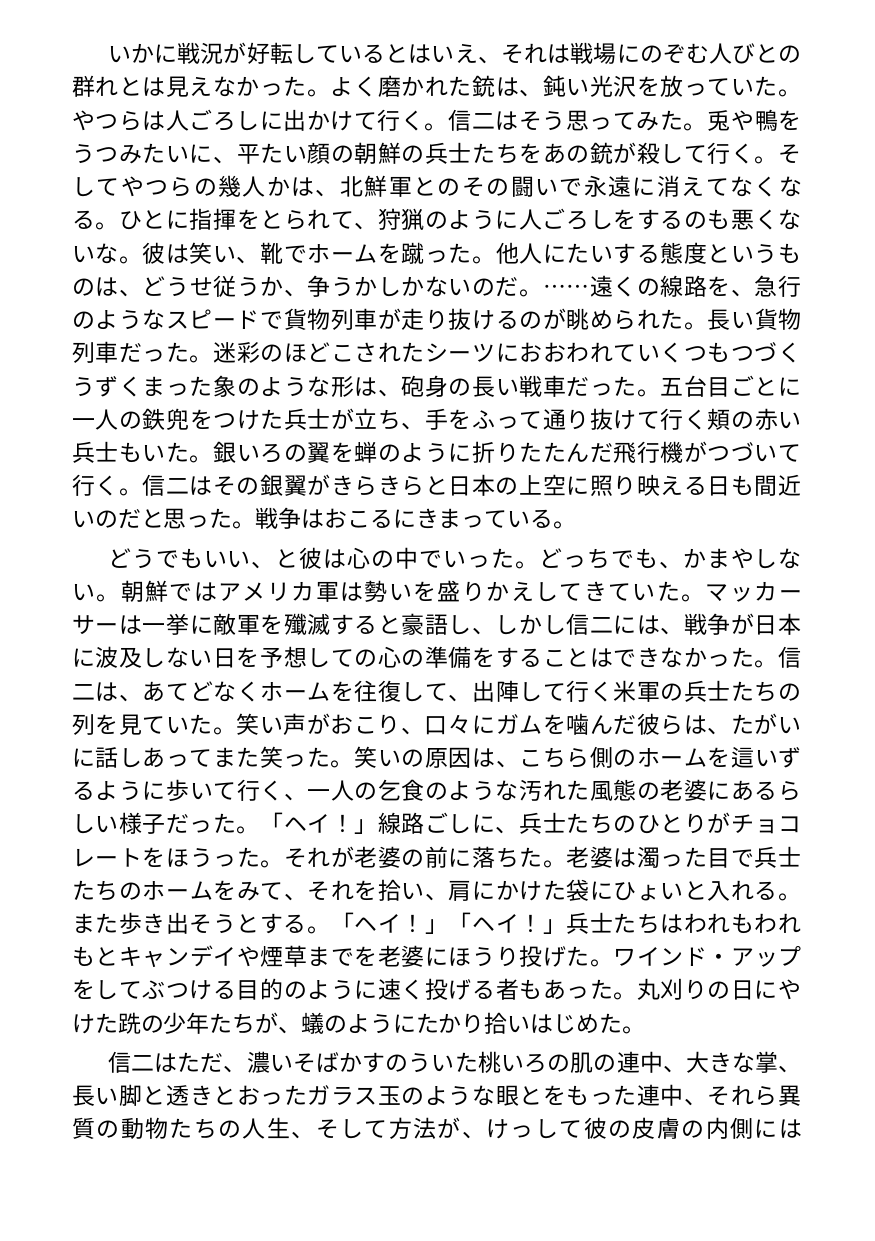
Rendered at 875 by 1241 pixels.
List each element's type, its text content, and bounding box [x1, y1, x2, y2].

text 信二はただ、濃いそばかすのういた桃いろの肌の連中、大きな掌、長い脚と透きとおったガラス玉のような眼とをもった連中、それら異質の動物たちの人生、そして方法が、けっして彼の皮膚の内側には [72, 1045, 802, 1144]
text いかに戦況が好転しているとはいえ、それは戦場にのぞむ人びとの群れとは見えなかった。よく磨かれた銃は、鈍い光沢を放っていた。やつらは人ごろしに出かけて行く。信二はそう思ってみた。兎や鴨をうつみたいに、平たい顔の朝鮮の兵士たちをあの銃が殺して行く。そしてやつらの幾人かは、北鮮軍とのその闘いで永遠に消えてなくなる。ひとに指揮をとられて、狩猟のように人ごろしをするのも悪くないな。彼は笑い、靴でホームを蹴った。他人にたいする態度というものは、どうせ従うか、争うかしかないのだ。……遠くの線路を、急行のようなスピードで貨物列車が走り抜けるのが眺められた。長い貨物列車だった。迷彩のほどこされたシーツにおおわれていくつもつづくうずくまった象のような形は、砲身の長い戦車だった。五台目ごとに一人の鉄兜をつけた兵士が立ち、手をふって通り抜けて行く頬の赤い兵士もいた。銀いろの翼を蝉のように折りたたんだ飛行機がつづいて行く。信二はその銀翼がきらきらと日本の上空に照り映える日も間近いのだと思った。戦争はおこるにきまっている。 [72, 36, 802, 534]
text どうでもいい、と彼は心の中でいった。どっちでも、かまやしない。朝鮮ではアメリカ軍は勢いを盛りかえしてきていた。マッカーサーは一挙に敵軍を殲滅すると豪語し、しかし信二には、戦争が日本に波及しない日を予想しての心の準備をすることはできなかった。信二は、あてどなくホームを往復して、出陣して行く米軍の兵士たちの列を見ていた。笑い声がおこり、口々にガムを噛んだ彼らは、たがいに話しあってまた笑った。笑いの原因は、こちら側のホームを這いずるように歩いて行く、一人の乞食のような汚れた風態の老婆にあるらしい様子だった。「ヘイ！」線路ごしに、兵士たちのひとりがチョコレートをほうった。それが老婆の前に落ちた。老婆は濁った目で兵士たちのホームをみて、それを拾い、肩にかけた袋にひょいと入れる。また歩き出そうとする。「ヘイ！」「ヘイ！」兵士たちはわれもわれもとキャンデイや煙草までを老婆にほうり投げた。ワインド・アップをしてぶつける目的のように速く投げる者もあった。丸刈りの日にやけた跣の少年たちが、蟻のようにたかり拾いはじめた。 [72, 540, 802, 1039]
